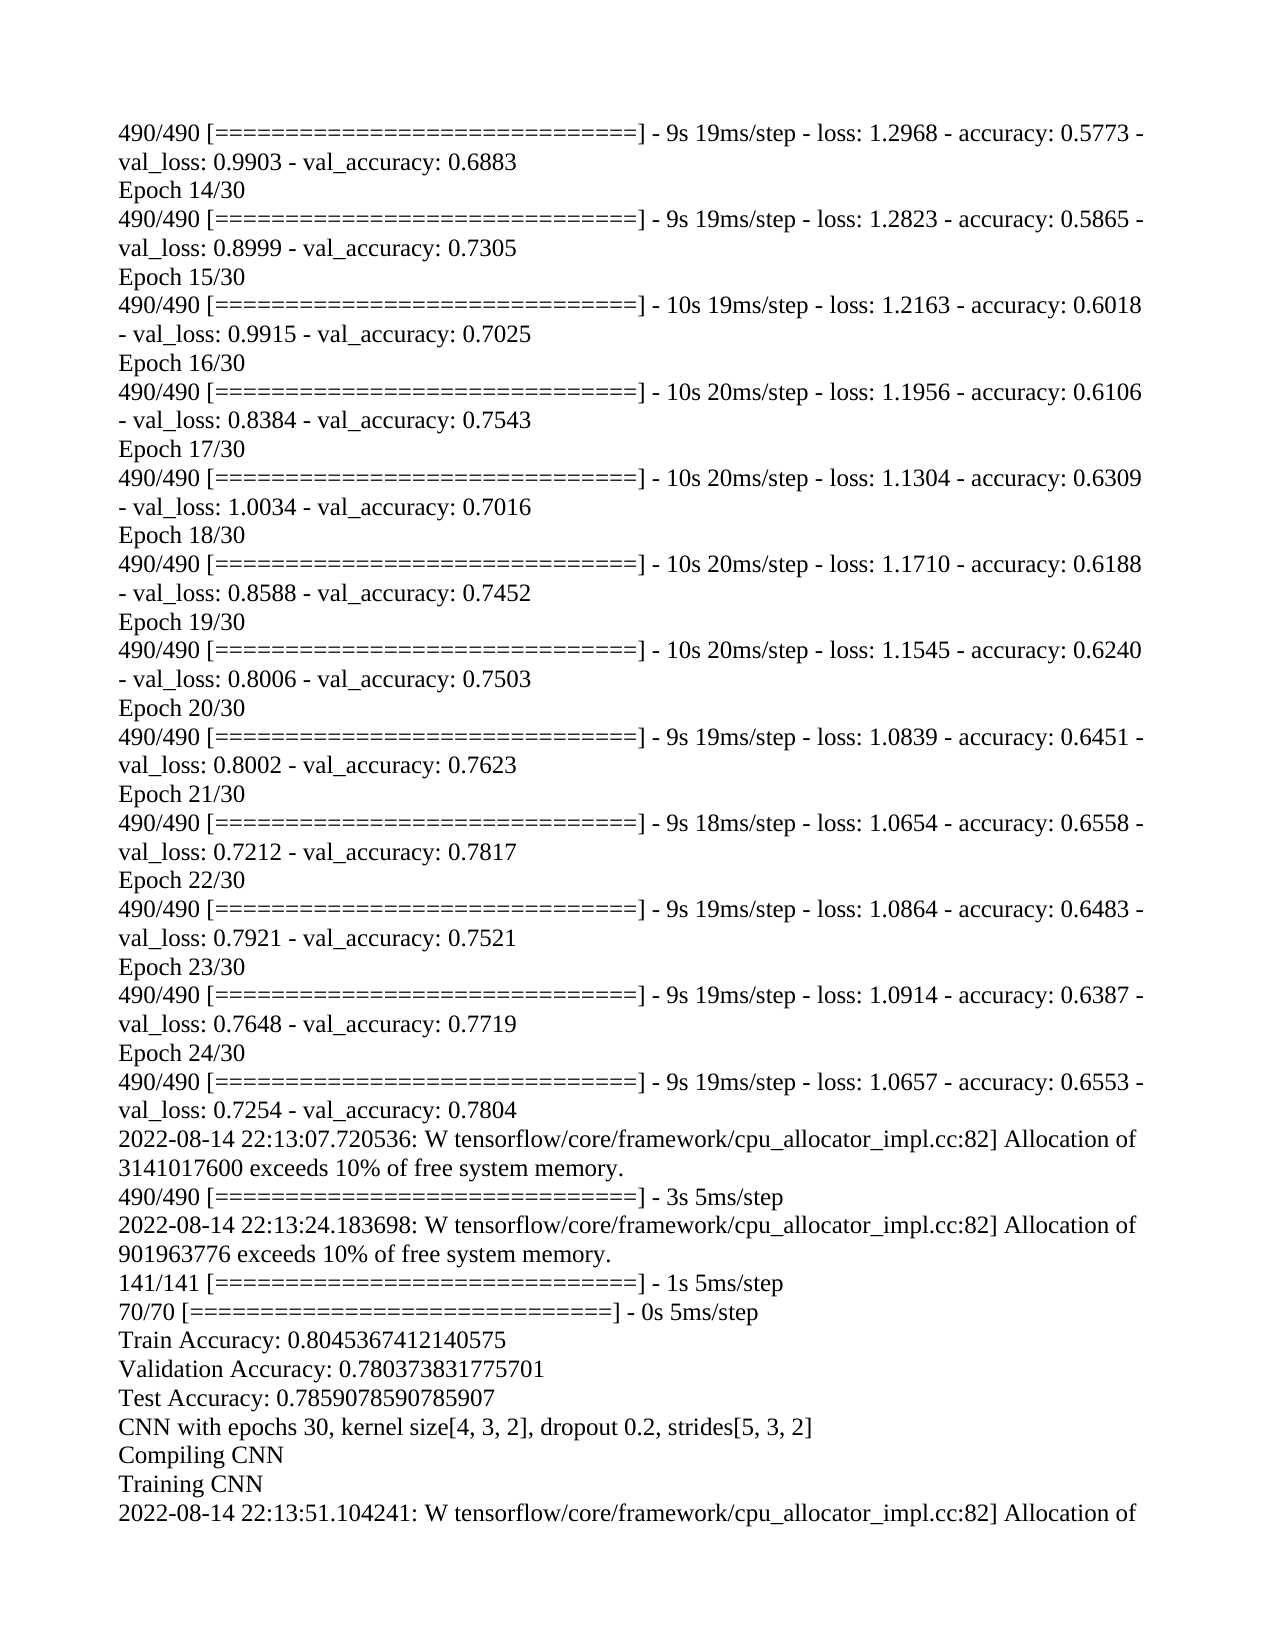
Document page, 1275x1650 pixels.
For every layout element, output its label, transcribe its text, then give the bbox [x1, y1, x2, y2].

text 490/490 [==============================] - 10s 19ms/step - loss: 1.2163 - accuracy: 0.6018 - val_loss: 0.9915 - val_accuracy: 0.7025 [118, 291, 1157, 348]
text Train Accuracy: 0.8045367412140575 [118, 1326, 1157, 1354]
text Epoch 20/30 [118, 693, 1157, 722]
text Validation Accuracy: 0.780373831775701 [118, 1354, 1157, 1383]
text 490/490 [==============================] - 10s 20ms/step - loss: 1.1304 - accuracy: 0.6309 - val_loss: 1.0034 - val_accuracy: 0.7016 [118, 463, 1157, 521]
text Epoch 24/30 [118, 1038, 1157, 1067]
text Training CNN [118, 1469, 1157, 1498]
text 141/141 [==============================] - 1s 5ms/step [118, 1268, 1157, 1297]
text 490/490 [==============================] - 10s 20ms/step - loss: 1.1956 - accuracy: 0.6106 - val_loss: 0.8384 - val_accuracy: 0.7543 [118, 377, 1157, 434]
text 70/70 [==============================] - 0s 5ms/step [118, 1297, 1157, 1326]
text 490/490 [==============================] - 9s 19ms/step - loss: 1.0864 - accuracy: 0.6483 - val_loss: 0.7921 - val_accuracy: 0.7521 [118, 894, 1157, 952]
text Epoch 18/30 [118, 521, 1157, 549]
text 490/490 [==============================] - 10s 20ms/step - loss: 1.1545 - accuracy: 0.6240 - val_loss: 0.8006 - val_accuracy: 0.7503 [118, 636, 1157, 693]
text 490/490 [==============================] - 3s 5ms/step [118, 1182, 1157, 1211]
text 490/490 [==============================] - 9s 19ms/step - loss: 1.0914 - accuracy: 0.6387 - val_loss: 0.7648 - val_accuracy: 0.7719 [118, 981, 1157, 1038]
text CNN with epochs 30, kernel size[4, 3, 2], dropout 0.2, strides[5, 3, 2] [118, 1412, 1157, 1441]
text Epoch 17/30 [118, 434, 1157, 463]
text Epoch 22/30 [118, 866, 1157, 894]
text Epoch 14/30 [118, 176, 1157, 204]
text 2022-08-14 22:13:51.104241: W tensorflow/core/framework/cpu_allocator_impl.cc:82] Allocation of [118, 1498, 1157, 1527]
text 2022-08-14 22:13:07.720536: W tensorflow/core/framework/cpu_allocator_impl.cc:82] Allocation of 3141017600 exceeds 10% of free system memory. [118, 1124, 1157, 1182]
text Epoch 15/30 [118, 262, 1157, 291]
text Epoch 23/30 [118, 952, 1157, 981]
text Test Accuracy: 0.7859078590785907 [118, 1383, 1157, 1412]
text 2022-08-14 22:13:24.183698: W tensorflow/core/framework/cpu_allocator_impl.cc:82] Allocation of 901963776 exceeds 10% of free system memory. [118, 1211, 1157, 1268]
text 490/490 [==============================] - 9s 18ms/step - loss: 1.0654 - accuracy: 0.6558 - val_loss: 0.7212 - val_accuracy: 0.7817 [118, 808, 1157, 866]
text Epoch 21/30 [118, 779, 1157, 808]
text 490/490 [==============================] - 9s 19ms/step - loss: 1.2823 - accuracy: 0.5865 - val_loss: 0.8999 - val_accuracy: 0.7305 [118, 204, 1157, 262]
text Epoch 19/30 [118, 607, 1157, 636]
text Epoch 16/30 [118, 348, 1157, 377]
text 490/490 [==============================] - 9s 19ms/step - loss: 1.0839 - accuracy: 0.6451 - val_loss: 0.8002 - val_accuracy: 0.7623 [118, 722, 1157, 779]
text Compiling CNN [118, 1441, 1157, 1469]
text 490/490 [==============================] - 10s 20ms/step - loss: 1.1710 - accuracy: 0.6188 - val_loss: 0.8588 - val_accuracy: 0.7452 [118, 549, 1157, 607]
text 490/490 [==============================] - 9s 19ms/step - loss: 1.0657 - accuracy: 0.6553 - val_loss: 0.7254 - val_accuracy: 0.7804 [118, 1067, 1157, 1124]
text 490/490 [==============================] - 9s 19ms/step - loss: 1.2968 - accuracy: 0.5773 - val_loss: 0.9903 - val_accuracy: 0.6883 [118, 118, 1157, 176]
